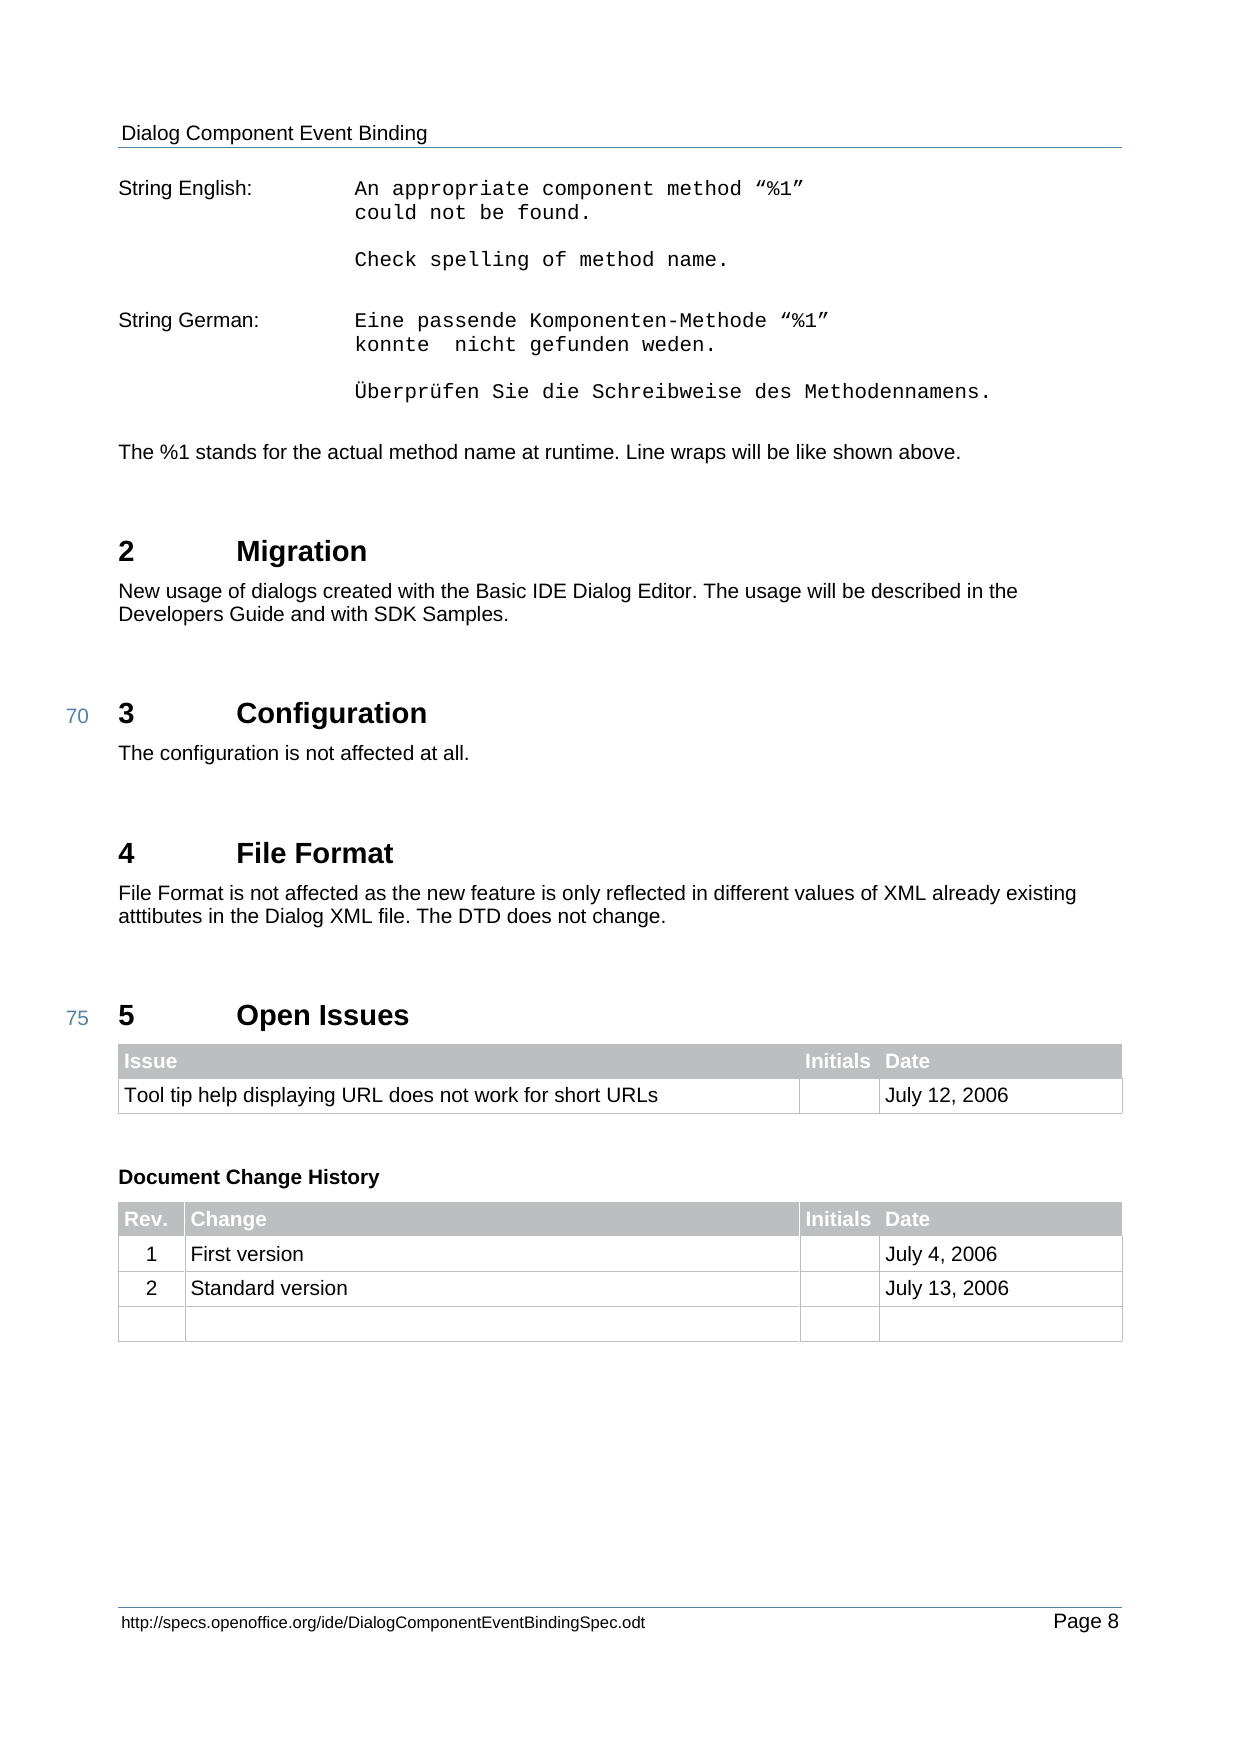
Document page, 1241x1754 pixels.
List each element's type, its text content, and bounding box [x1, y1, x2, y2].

table_cell Standard version [186, 1272, 799, 1306]
table_header Date [879, 1202, 1122, 1236]
subtitle Migration [118, 535, 1122, 568]
table_header Rev. [118, 1202, 184, 1236]
table_cell [801, 1307, 879, 1341]
text String English: An appropriate component method “%1” could not be found. Check spelling of method name. [118, 177, 1122, 296]
table_header Date [879, 1044, 1122, 1078]
subtitle File Format [118, 837, 1122, 869]
text The configuration is not affected at all. [118, 742, 1122, 765]
table_header Initials [800, 1202, 879, 1236]
table_cell [186, 1307, 799, 1341]
table_cell <...> [119, 1307, 184, 1341]
table_cell July 4, 2006 [880, 1236, 1122, 1271]
text String German: Eine passende Komponenten-Methode “%1” konnte nicht gefunden weden. Überprüfen Sie die Schreibweise des Methodennamens. [118, 308, 1122, 428]
table_cell [800, 1079, 879, 1113]
table_cell [880, 1307, 1122, 1341]
table_header Initials [799, 1044, 879, 1078]
subtitle Open Issues [118, 999, 1122, 1032]
text New usage of dialogs created with the Basic IDE Dialog Editor. The usage will be described in the Developers Guide and with SDK Samples. [118, 579, 1122, 626]
table_cell [801, 1236, 879, 1271]
table_cell 2 [119, 1272, 184, 1306]
table_cell First version [186, 1236, 799, 1271]
subtitle Document Change History [118, 1166, 1122, 1189]
table_header Change [185, 1202, 799, 1236]
table_cell July 12, 2006 [880, 1079, 1122, 1113]
table_cell Tool tip help displaying URL does not work for short URLs [119, 1079, 799, 1113]
table_header Issue [118, 1044, 799, 1078]
subtitle Configuration [118, 697, 1122, 730]
text The %1 stands for the actual method name at runtime. Line wraps will be like shown above. [118, 440, 1122, 463]
table_cell [801, 1272, 879, 1306]
table_cell July 13, 2006 [880, 1272, 1122, 1306]
table_cell 1 [119, 1236, 184, 1271]
text File Format is not affected as the new feature is only reflected in different values of XML already existing atttibutes in the Dialog XML file. The DTD does not change. [118, 881, 1122, 927]
